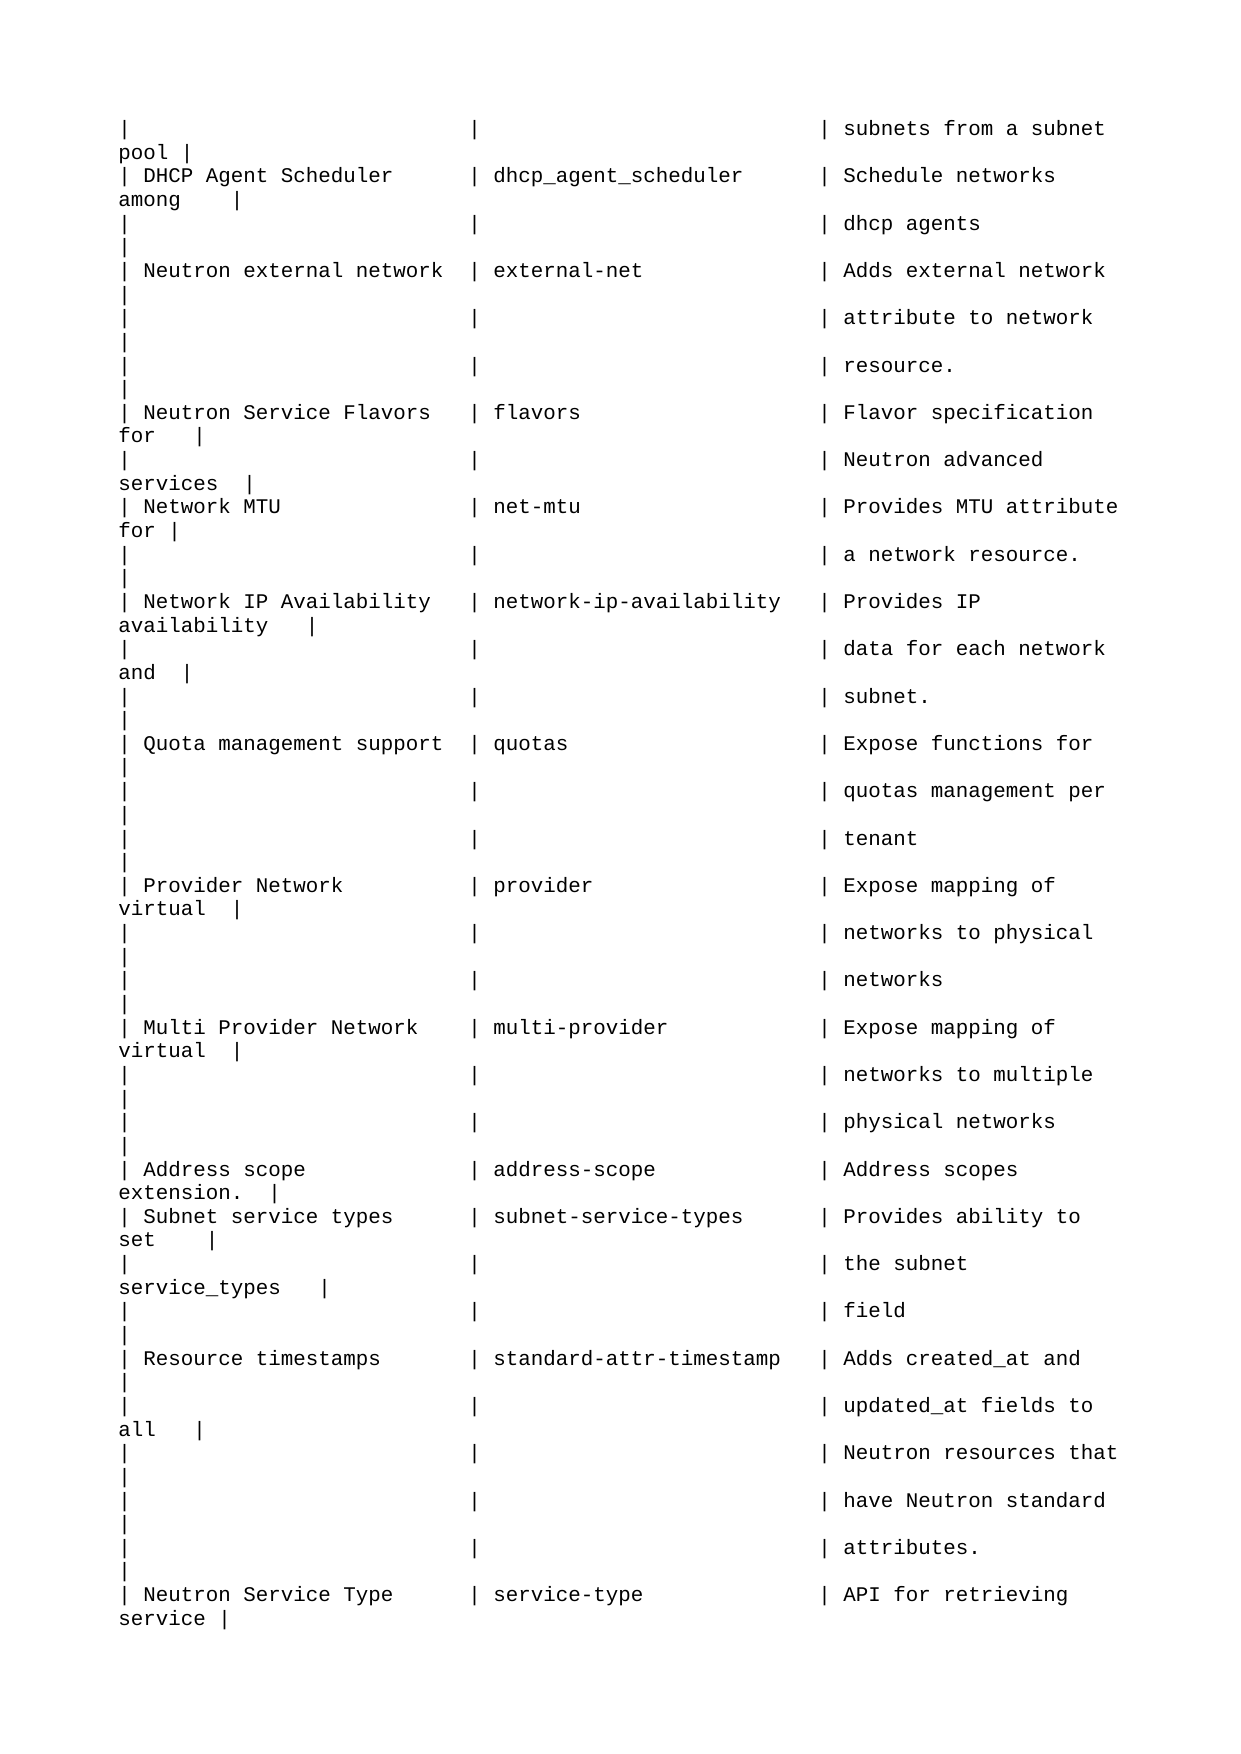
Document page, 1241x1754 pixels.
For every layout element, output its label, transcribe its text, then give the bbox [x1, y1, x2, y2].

text | | | networks to multiple | [118, 1064, 1122, 1111]
text | | | field | [118, 1300, 1122, 1348]
text | | | subnets from a subnet pool | [118, 118, 1122, 165]
text | | | quotas management per | [118, 780, 1122, 827]
text | Provider Network | provider | Expose mapping of virtual | [118, 875, 1122, 922]
text | | | Neutron advanced services | [118, 449, 1122, 496]
text | | | have Neutron standard | [118, 1489, 1122, 1537]
text | | | data for each network and | [118, 638, 1122, 686]
text | Address scope | address-scope | Address scopes extension. | [118, 1158, 1122, 1206]
text | | | Neutron resources that | [118, 1442, 1122, 1489]
text | Neutron Service Flavors | flavors | Flavor specification for | [118, 402, 1122, 449]
text | | | physical networks | [118, 1111, 1122, 1158]
text | | | attribute to network | [118, 307, 1122, 354]
text | DHCP Agent Scheduler | dhcp_agent_scheduler | Schedule networks among | [118, 165, 1122, 213]
text | Multi Provider Network | multi-provider | Expose mapping of virtual | [118, 1017, 1122, 1064]
text | | | attributes. | [118, 1537, 1122, 1584]
text | | | networks | [118, 969, 1122, 1017]
text | | | a network resource. | [118, 544, 1122, 591]
text | | | dhcp agents | [118, 213, 1122, 260]
text | Quota management support | quotas | Expose functions for | [118, 733, 1122, 780]
text | | | the subnet service_types | [118, 1253, 1122, 1300]
text | Network IP Availability | network-ip-availability | Provides IP availability | [118, 591, 1122, 638]
text | Network MTU | net-mtu | Provides MTU attribute for | [118, 496, 1122, 544]
text | | | updated_at fields to all | [118, 1395, 1122, 1442]
text | Subnet service types | subnet-service-types | Provides ability to set | [118, 1206, 1122, 1253]
text | Resource timestamps | standard-attr-timestamp | Adds created_at and | [118, 1348, 1122, 1395]
text | | | networks to physical | [118, 922, 1122, 969]
text | | | tenant | [118, 827, 1122, 875]
text | | | resource. | [118, 354, 1122, 402]
text | Neutron external network | external-net | Adds external network | [118, 260, 1122, 307]
text | Neutron Service Type | service-type | API for retrieving service | [118, 1584, 1122, 1631]
text | | | subnet. | [118, 686, 1122, 733]
